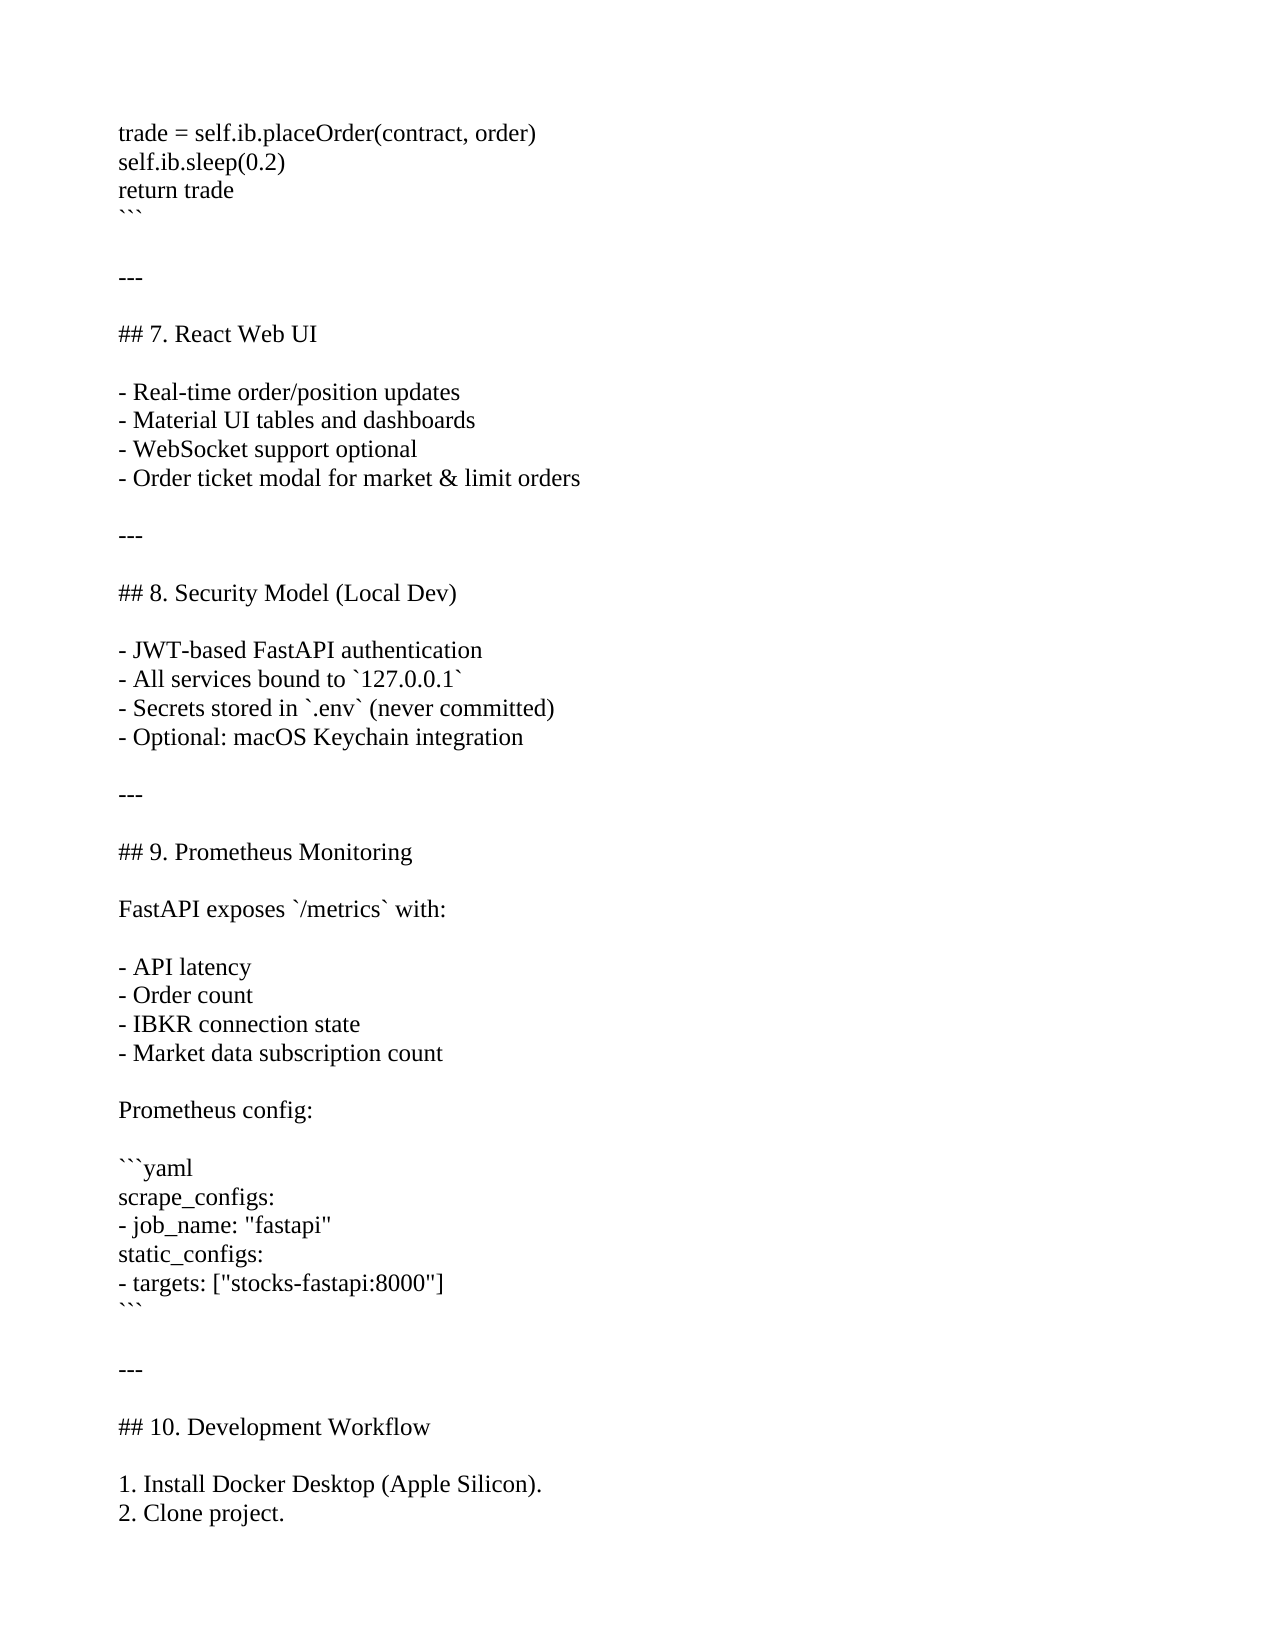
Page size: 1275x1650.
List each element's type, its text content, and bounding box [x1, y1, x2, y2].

text return trade [118, 176, 1157, 204]
text - Real-time order/position updates [118, 377, 1157, 406]
text - Material UI tables and dashboards [118, 406, 1157, 434]
text --- [118, 779, 1157, 808]
text static_configs: [118, 1239, 1157, 1268]
text self.ib.sleep(0.2) [118, 147, 1157, 176]
text - Order count [118, 981, 1157, 1009]
text - job_name: "fastapi" [118, 1211, 1157, 1239]
text ## 9. Prometheus Monitoring [118, 837, 1157, 866]
text --- [118, 1354, 1157, 1383]
text FastAPI exposes `/metrics` with: [118, 894, 1157, 923]
text ```yaml [118, 1153, 1157, 1182]
text ## 10. Development Workflow [118, 1412, 1157, 1441]
text - Optional: macOS Keychain integration [118, 722, 1157, 751]
text - targets: ["stocks-fastapi:8000"] [118, 1268, 1157, 1297]
text - Secrets stored in `.env` (never committed) [118, 693, 1157, 722]
text - IBKR connection state [118, 1009, 1157, 1038]
text - All services bound to `127.0.0.1` [118, 664, 1157, 693]
text ``` [118, 204, 1157, 233]
text - API latency [118, 952, 1157, 981]
text --- [118, 262, 1157, 291]
text - Order ticket modal for market & limit orders [118, 463, 1157, 492]
text scrape_configs: [118, 1182, 1157, 1211]
text - WebSocket support optional [118, 434, 1157, 463]
text 2. Clone project. [118, 1498, 1157, 1527]
text - JWT-based FastAPI authentication [118, 636, 1157, 664]
text Prometheus config: [118, 1096, 1157, 1124]
text - Market data subscription count [118, 1038, 1157, 1067]
text ## 8. Security Model (Local Dev) [118, 578, 1157, 607]
text 1. Install Docker Desktop (Apple Silicon). [118, 1469, 1157, 1498]
text ``` [118, 1297, 1157, 1326]
text trade = self.ib.placeOrder(contract, order) [118, 118, 1157, 147]
text --- [118, 521, 1157, 549]
text ## 7. React Web UI [118, 319, 1157, 348]
